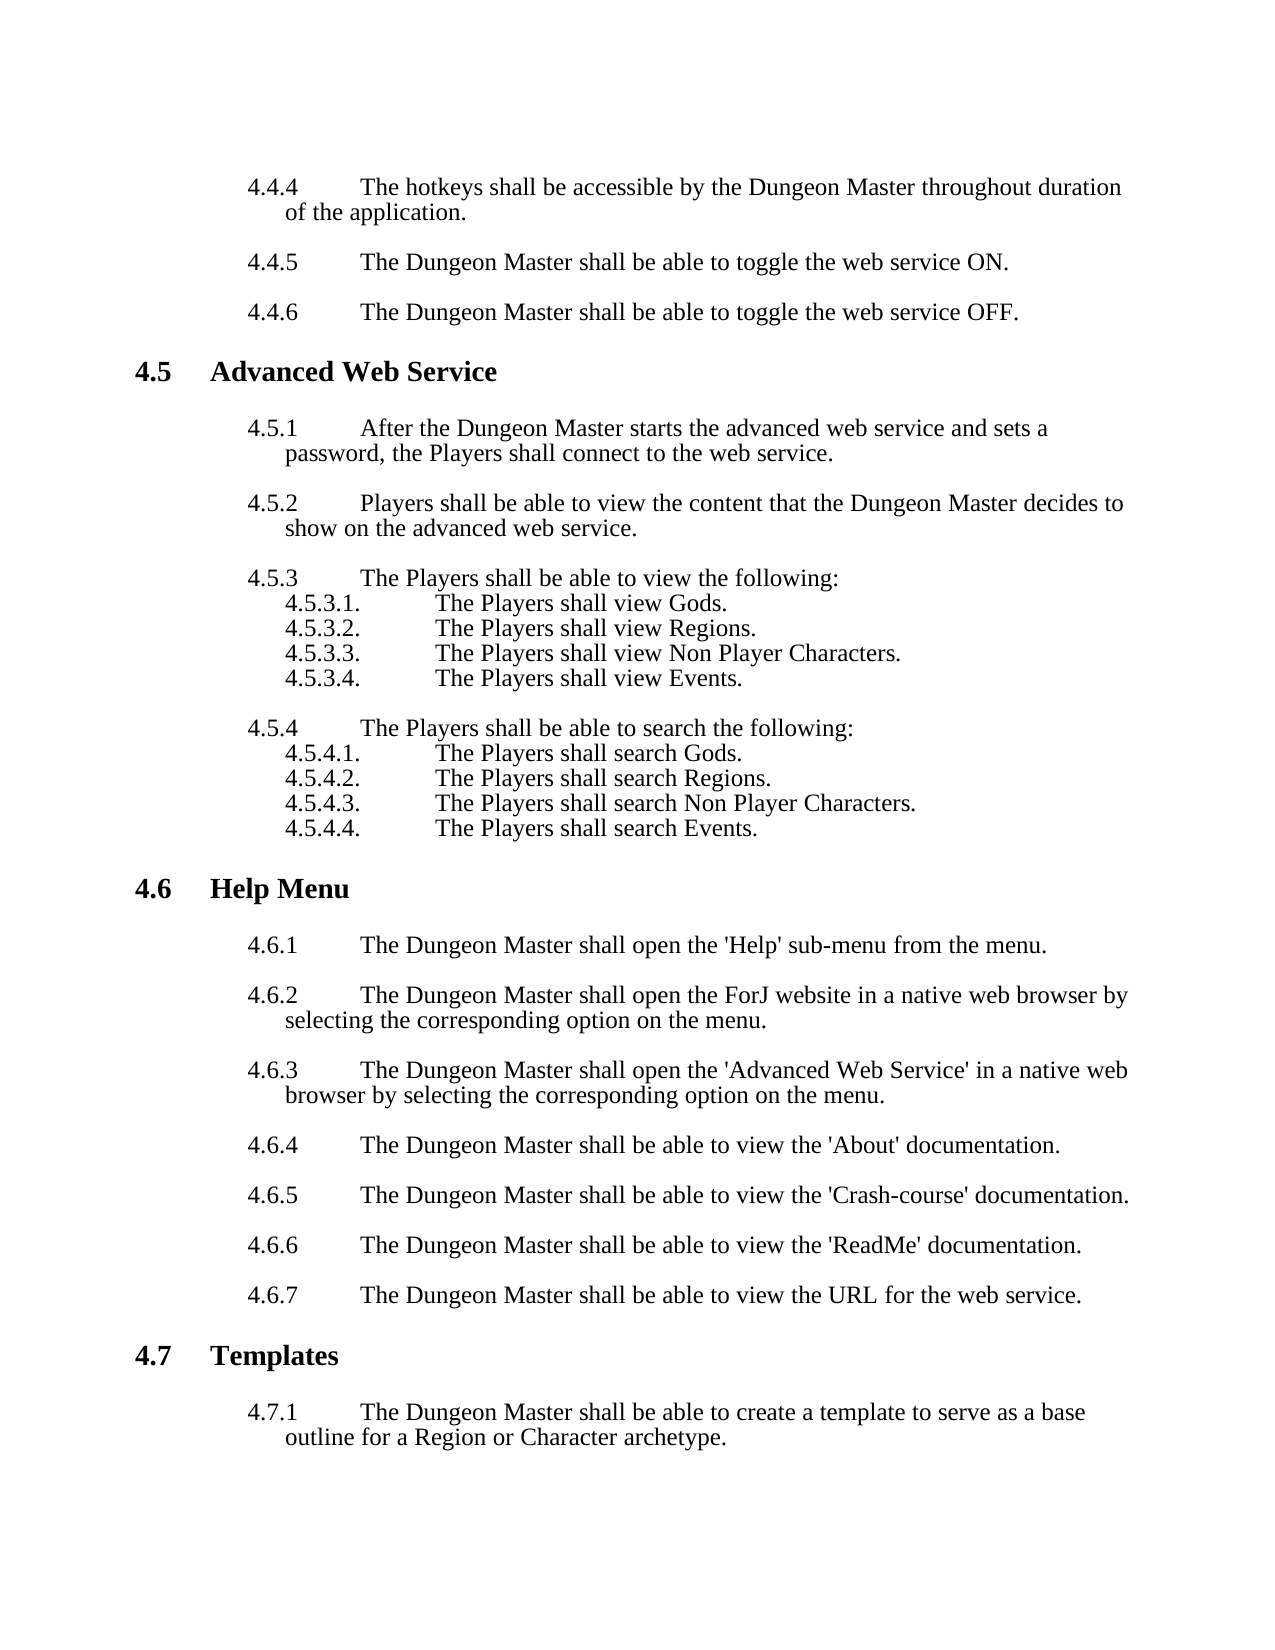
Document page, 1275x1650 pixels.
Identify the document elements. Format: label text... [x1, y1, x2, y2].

subtitle Help Menu [135, 871, 1140, 904]
list The Dungeon Master shall be able to create a template to serve as a base outline for a Region or Character archetype. [247, 1401, 1140, 1451]
list The Dungeon Master shall be able to view the 'About' documentation. [247, 1134, 1140, 1159]
list The Dungeon Master shall open the 'Help' sub-menu from the menu. [247, 934, 1140, 959]
list The Dungeon Master shall be able to view the 'Crash-course' documentation. [247, 1184, 1140, 1209]
subtitle Templates [135, 1338, 1140, 1371]
list After the Dungeon Master starts the advanced web service and sets a password, the Players shall connect to the web service. [247, 417, 1140, 467]
list The Players shall be able to search the following: [247, 717, 1140, 742]
subtitle Advanced Web Service [135, 354, 1140, 388]
list The Players shall view Non Player Characters. [285, 642, 1140, 667]
list The Players shall search Gods. [285, 742, 1140, 767]
list Players shall be able to view the content that the Dungeon Master decides to show on the advanced web service. [247, 492, 1140, 542]
list The Players shall search Events. [285, 817, 1140, 842]
list The Players shall search Regions. [285, 767, 1140, 792]
list The Players shall view Gods. [285, 592, 1140, 617]
list The Dungeon Master shall be able to toggle the web service ON. [247, 250, 1140, 275]
list The Dungeon Master shall be able to view the 'ReadMe' documentation. [247, 1234, 1140, 1259]
list The Dungeon Master shall open the 'Advanced Web Service' in a native web browser by selecting the corresponding option on the menu. [247, 1059, 1140, 1109]
list The Players shall view Events. [285, 667, 1140, 692]
list The Dungeon Master shall be able to view the URL for the web service. [247, 1284, 1140, 1309]
list The Dungeon Master shall open the ForJ website in a native web browser by selecting the corresponding option on the menu. [247, 984, 1140, 1034]
list The Players shall view Regions. [285, 617, 1140, 642]
list The Players shall be able to view the following: [247, 567, 1140, 592]
list The hotkeys shall be accessible by the Dungeon Master throughout duration of the application. [247, 175, 1140, 225]
list The Players shall search Non Player Characters. [285, 792, 1140, 817]
list The Dungeon Master shall be able to toggle the web service OFF. [247, 300, 1140, 325]
